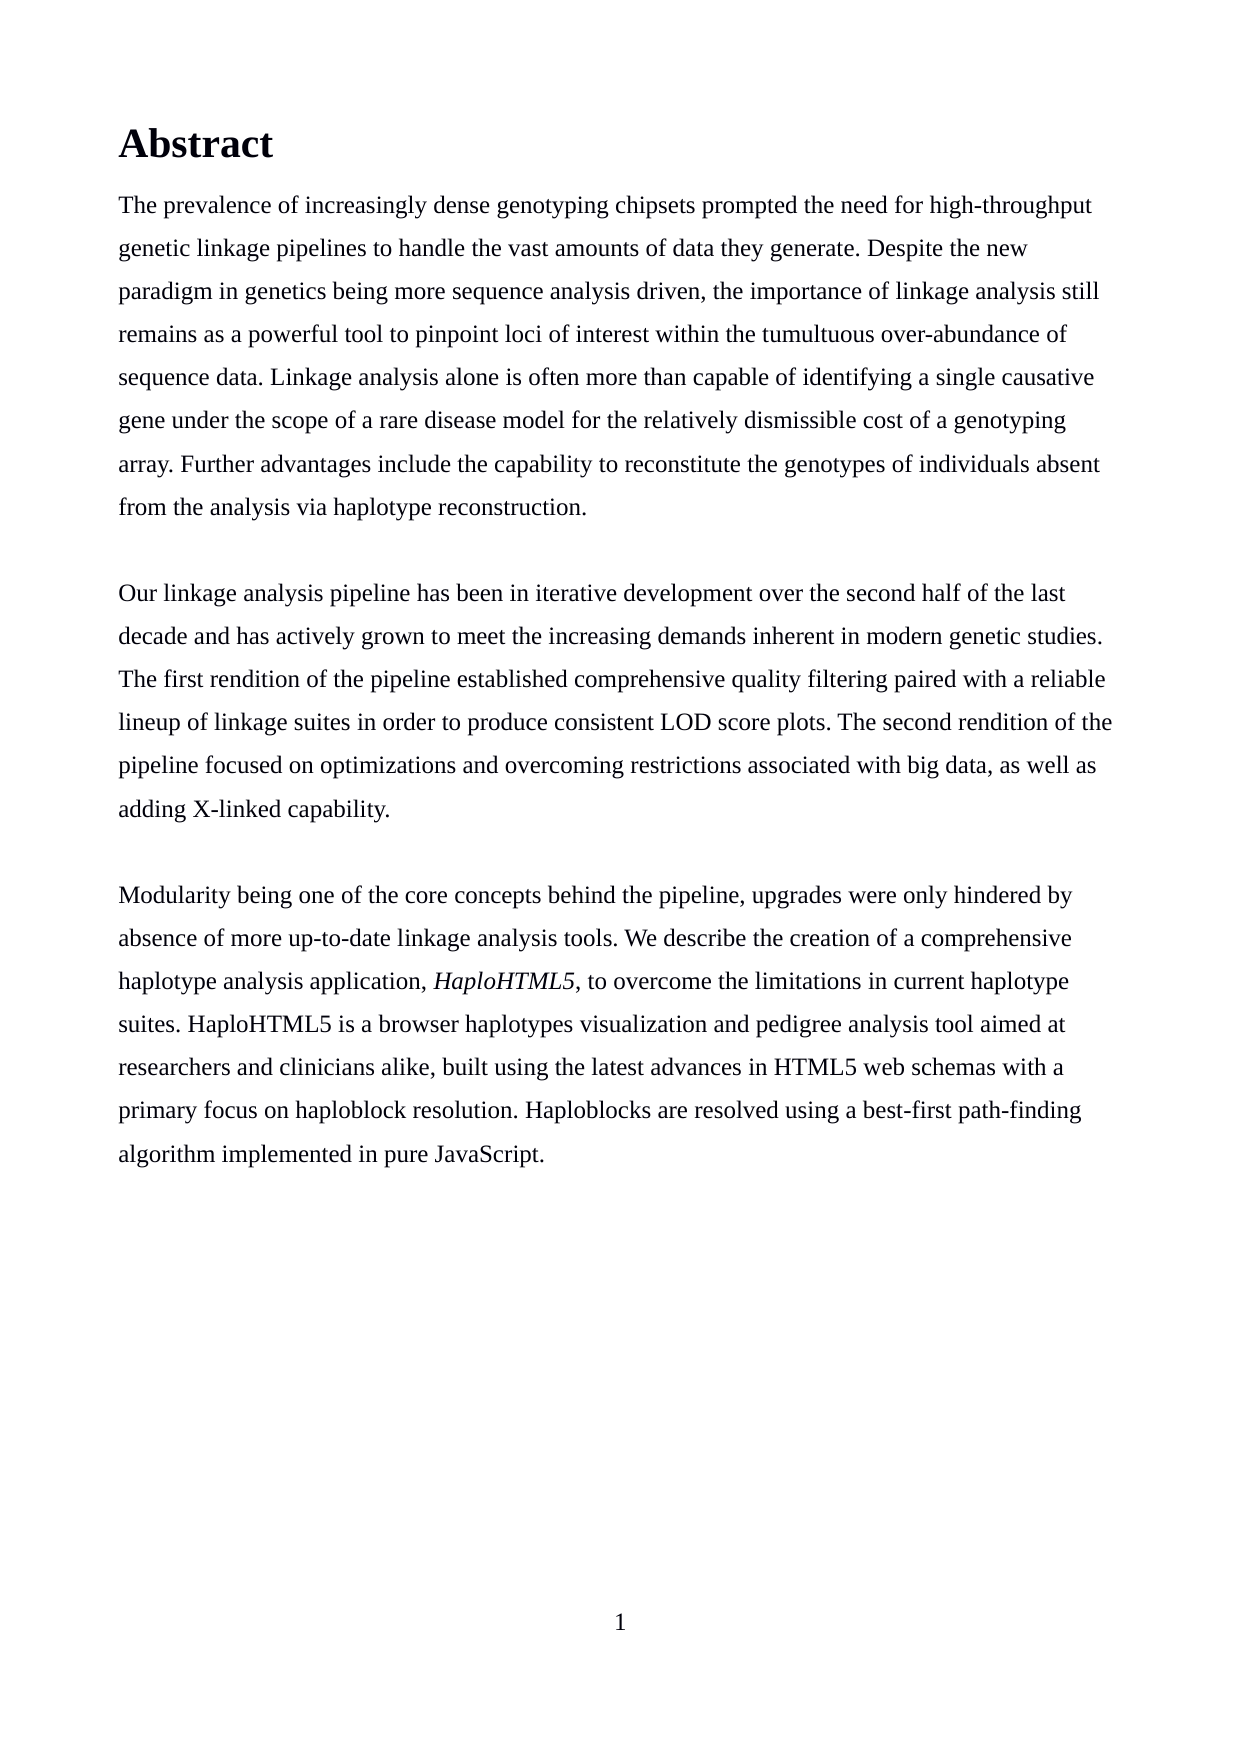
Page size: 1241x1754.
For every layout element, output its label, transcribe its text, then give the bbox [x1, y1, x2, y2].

subtitle Abstract [118, 118, 1122, 166]
text Modularity being one of the core concepts behind the pipeline, upgrades were only hindered by absence of more up-to-date linkage analysis tools. We describe the creation of a comprehensive haplotype analysis application, HaploHTML5, to overcome the limitations in current haplotype suites. HaploHTML5 is a browser haplotypes visualization and pedigree analysis tool aimed at researchers and clinicians alike, built using the latest advances in HTML5 web schemas with a primary focus on haploblock resolution. Haploblocks are resolved using a best-first path-finding algorithm implemented in pure JavaScript. [118, 880, 1122, 1167]
text Our linkage analysis pipeline has been in iterative development over the second half of the last decade and has actively grown to meet the increasing demands inherent in modern genetic studies. The first rendition of the pipeline established comprehensive quality filtering paired with a reliable lineup of linkage suites in order to produce consistent LOD score plots. The second rendition of the pipeline focused on optimizations and overcoming restrictions associated with big data, as well as adding X-linked capability. [118, 578, 1122, 822]
text The prevalence of increasingly dense genotyping chipsets prompted the need for high-throughput genetic linkage pipelines to handle the vast amounts of data they generate. Despite the new paradigm in genetics being more sequence analysis driven, the importance of linkage analysis still remains as a powerful tool to pinpoint loci of interest within the tumultuous over-abundance of sequence data. Linkage analysis alone is often more than capable of identifying a single causative gene under the scope of a rare disease model for the relatively dismissible cost of a genotyping array. Further advantages include the capability to reconstitute the genotypes of individuals absent from the analysis via haplotype reconstruction. [118, 190, 1122, 521]
